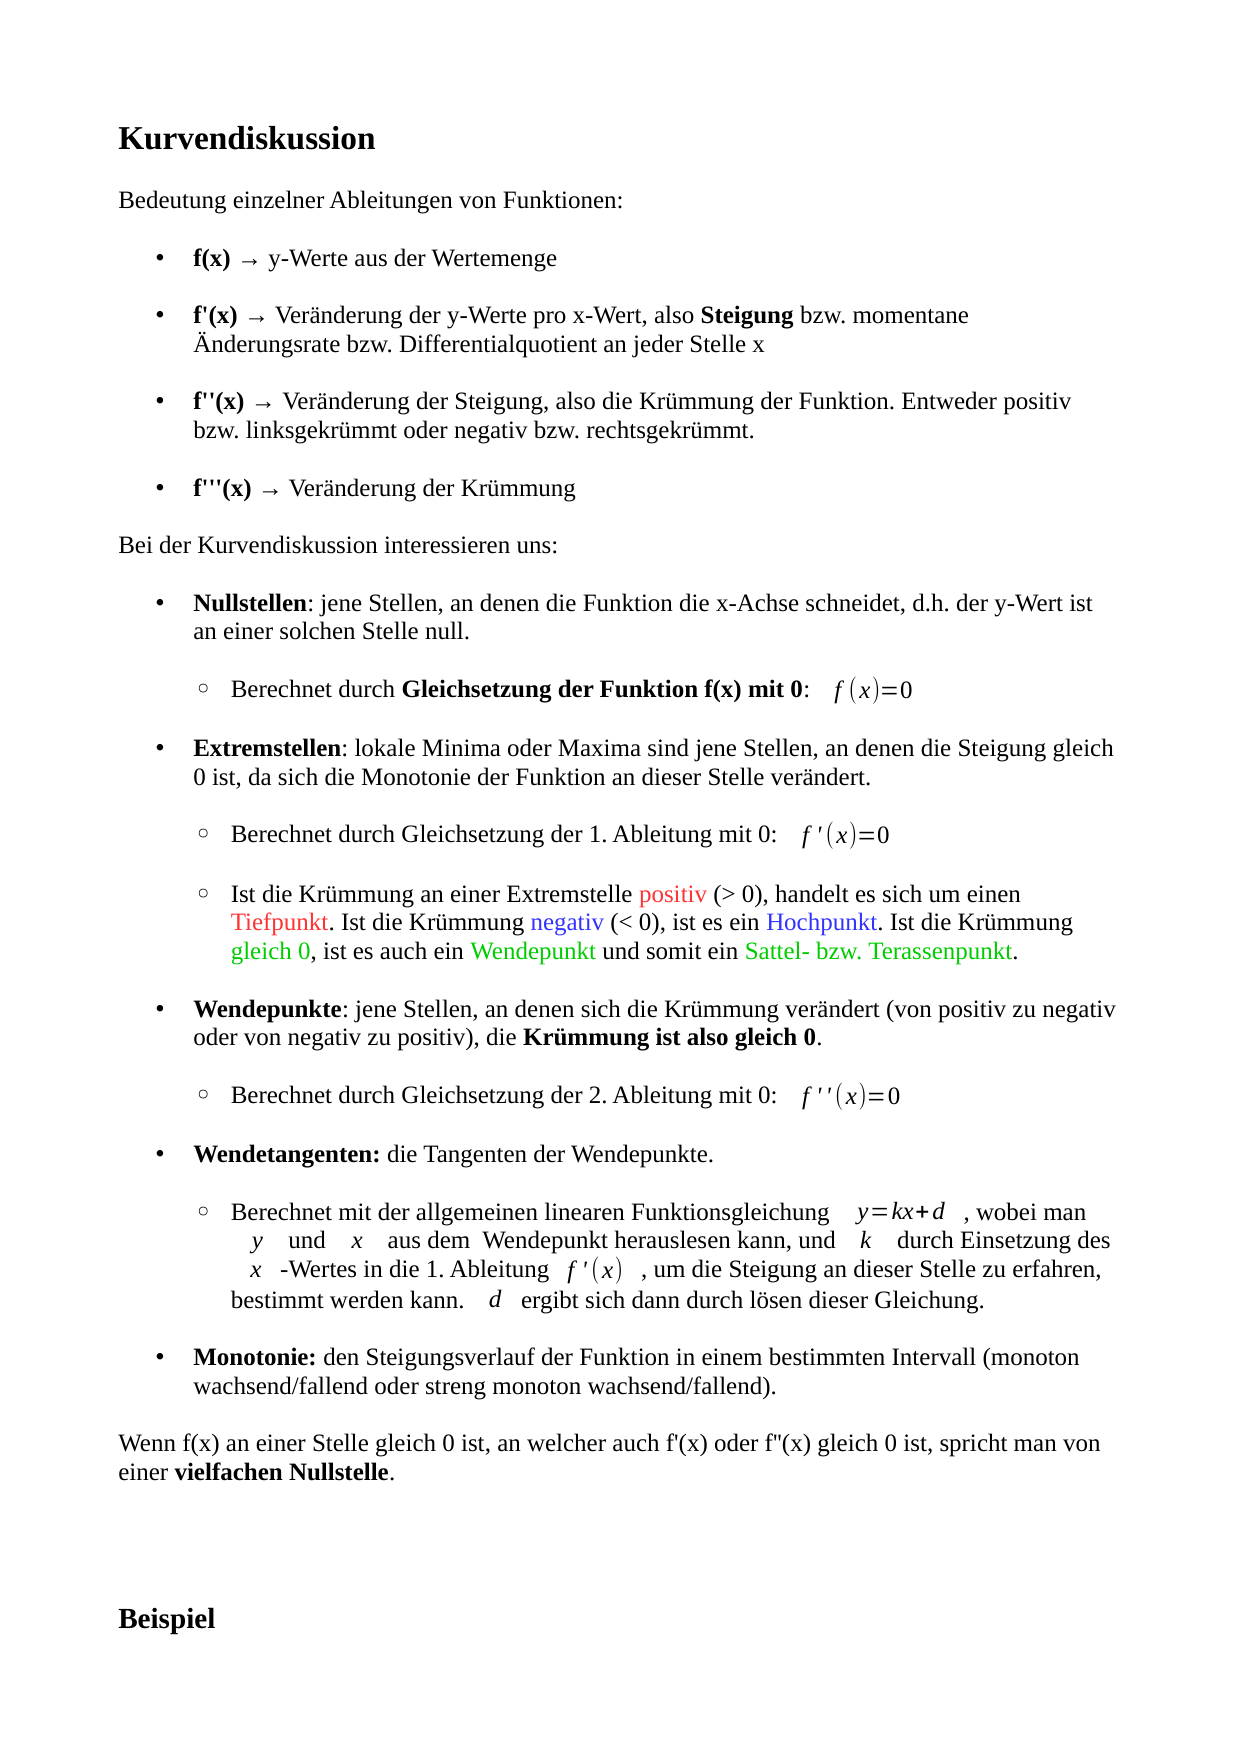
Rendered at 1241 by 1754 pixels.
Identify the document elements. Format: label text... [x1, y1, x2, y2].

list Nullstellen: jene Stellen, an denen die Funktion die x-Achse schneidet, d.h. der y-Wert ist an einer solchen Stelle null. [156, 588, 1122, 645]
text Beispiel [118, 1601, 1122, 1634]
list Berechnet durch Gleichsetzung der 1. Ableitung mit 0: [193, 819, 1122, 850]
text Kurvendiskussion [118, 118, 1122, 156]
list Wendepunkte: jene Stellen, an denen sich die Krümmung verändert (von positiv zu negativ oder von negativ zu positiv), die Krümmung ist also gleich 0. [156, 994, 1122, 1051]
text Bei der Kurvendiskussion interessieren uns: [118, 530, 1122, 559]
list Wendetangenten: die Tangenten der Wendepunkte. [156, 1139, 1122, 1168]
list Berechnet mit der allgemeinen linearen Funktionsgleichung , wobei man und aus dem Wendepunkt herauslesen kann, und durch Einsetzung des -Wertes in die 1. Ableitung, um die Steigung an dieser Stelle zu erfahren, bestimmt werden kann. ergibt sich dann durch lösen dieser Gleichung. [193, 1197, 1122, 1313]
text Wenn f(x) an einer Stelle gleich 0 ist, an welcher auch f'(x) oder f''(x) gleich 0 ist, spricht man von einer vielfachen Nullstelle. [118, 1428, 1122, 1486]
text Bedeutung einzelner Ableitungen von Funktionen: [118, 185, 1122, 214]
list Monotonie: den Steigungsverlauf der Funktion in einem bestimmten Intervall (monoton wachsend/fallend oder streng monoton wachsend/fallend). [156, 1342, 1122, 1400]
list Berechnet durch Gleichsetzung der 2. Ableitung mit 0: [193, 1080, 1122, 1111]
list Ist die Krümmung an einer Extremstelle positiv (> 0), handelt es sich um einen Tiefpunkt. Ist die Krümmung negativ (< 0), ist es ein Hochpunkt. Ist die Krümmung gleich 0, ist es auch ein Wendepunkt und somit ein Sattel- bzw. Terassenpunkt. [193, 879, 1122, 965]
list f(x) → y-Werte aus der Wertemenge [156, 243, 1122, 271]
list f''(x) → Veränderung der Steigung, also die Krümmung der Funktion. Entweder positiv bzw. linksgekrümmt oder negativ bzw. rechtsgekrümmt. [156, 386, 1122, 444]
list Extremstellen: lokale Minima oder Maxima sind jene Stellen, an denen die Steigung gleich 0 ist, da sich die Monotonie der Funktion an dieser Stelle verändert. [156, 733, 1122, 791]
list f'(x) → Veränderung der y-Werte pro x-Wert, also Steigung bzw. momentane Änderungsrate bzw. Differentialquotient an jeder Stelle x [156, 300, 1122, 358]
list Berechnet durch Gleichsetzung der Funktion f(x) mit 0: [193, 674, 1122, 704]
list f'''(x) → Veränderung der Krümmung [156, 473, 1122, 501]
